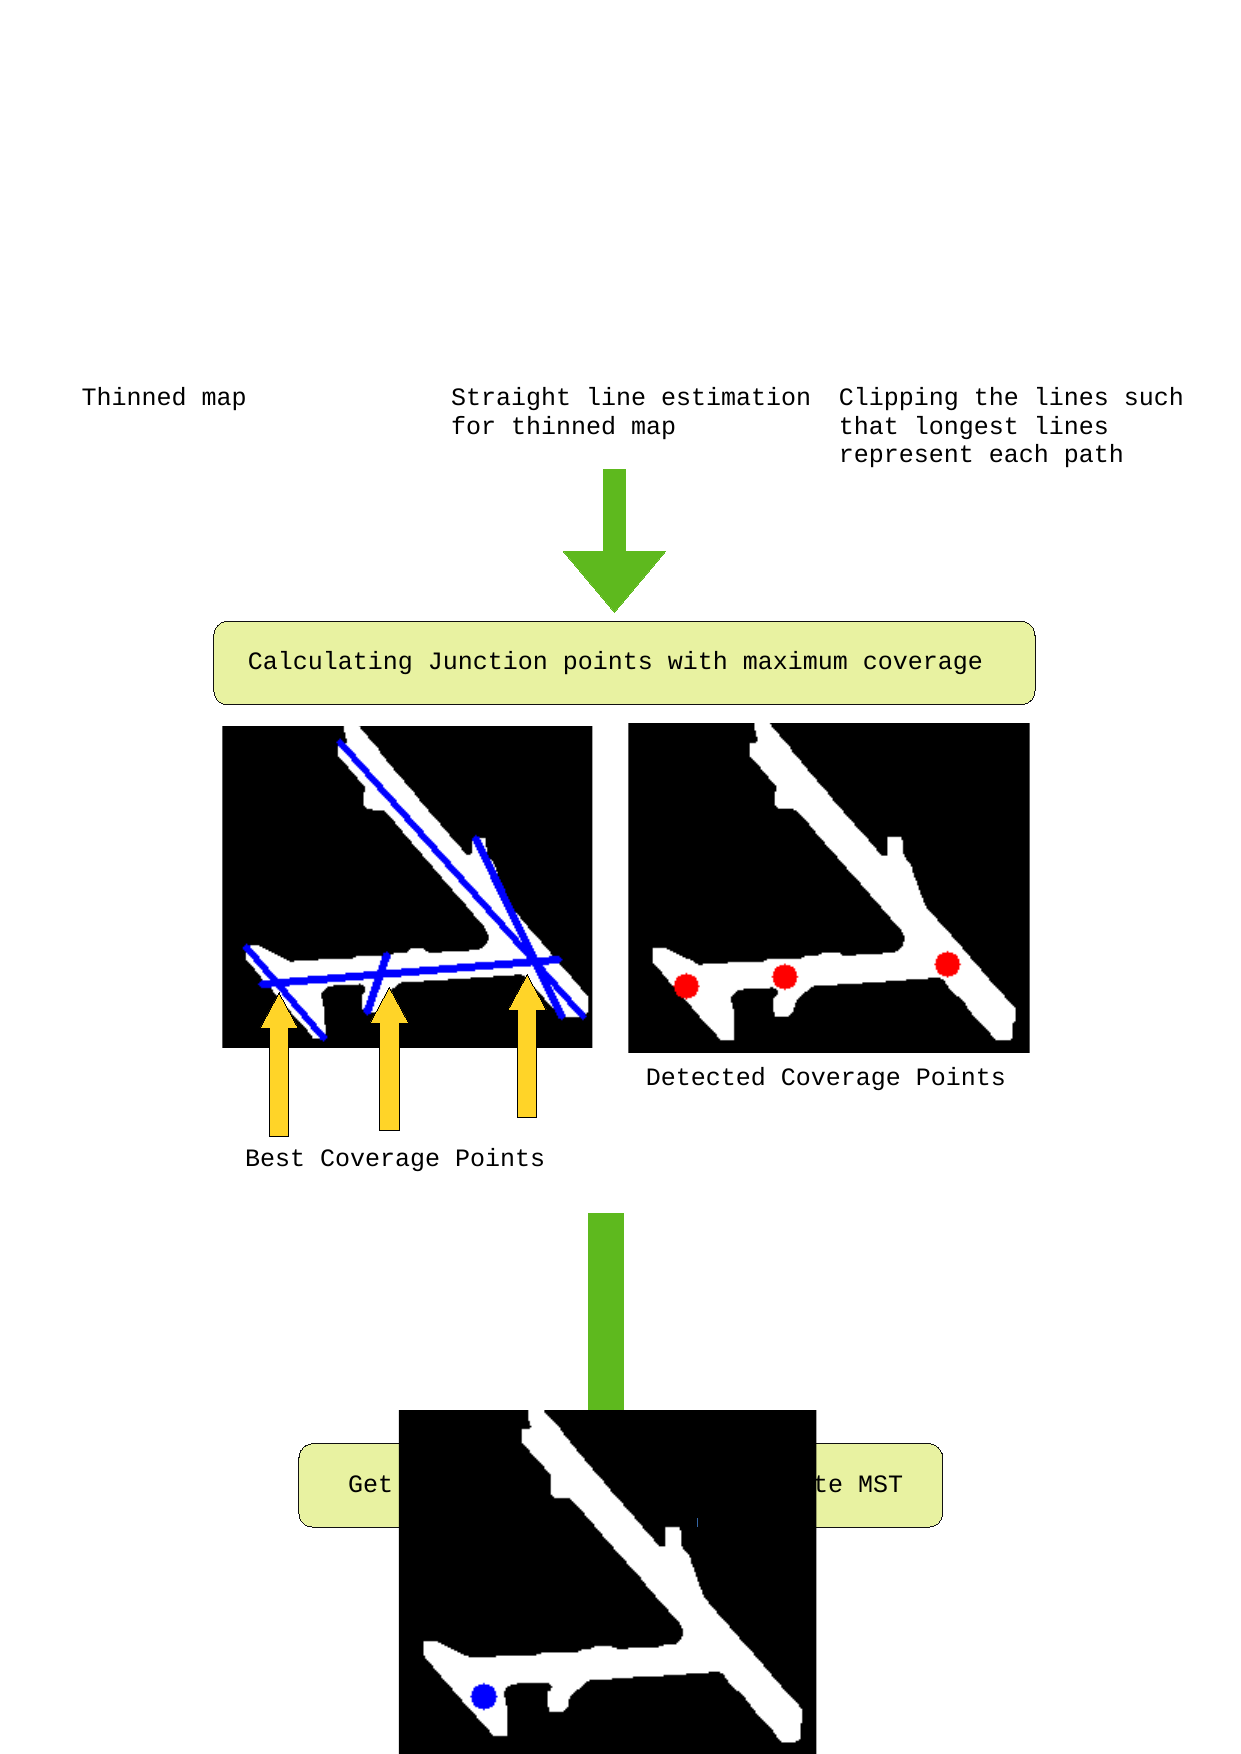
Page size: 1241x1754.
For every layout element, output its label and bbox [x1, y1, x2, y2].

picture [398, 1410, 817, 1754]
picture [222, 726, 593, 1048]
picture [628, 723, 1030, 1053]
